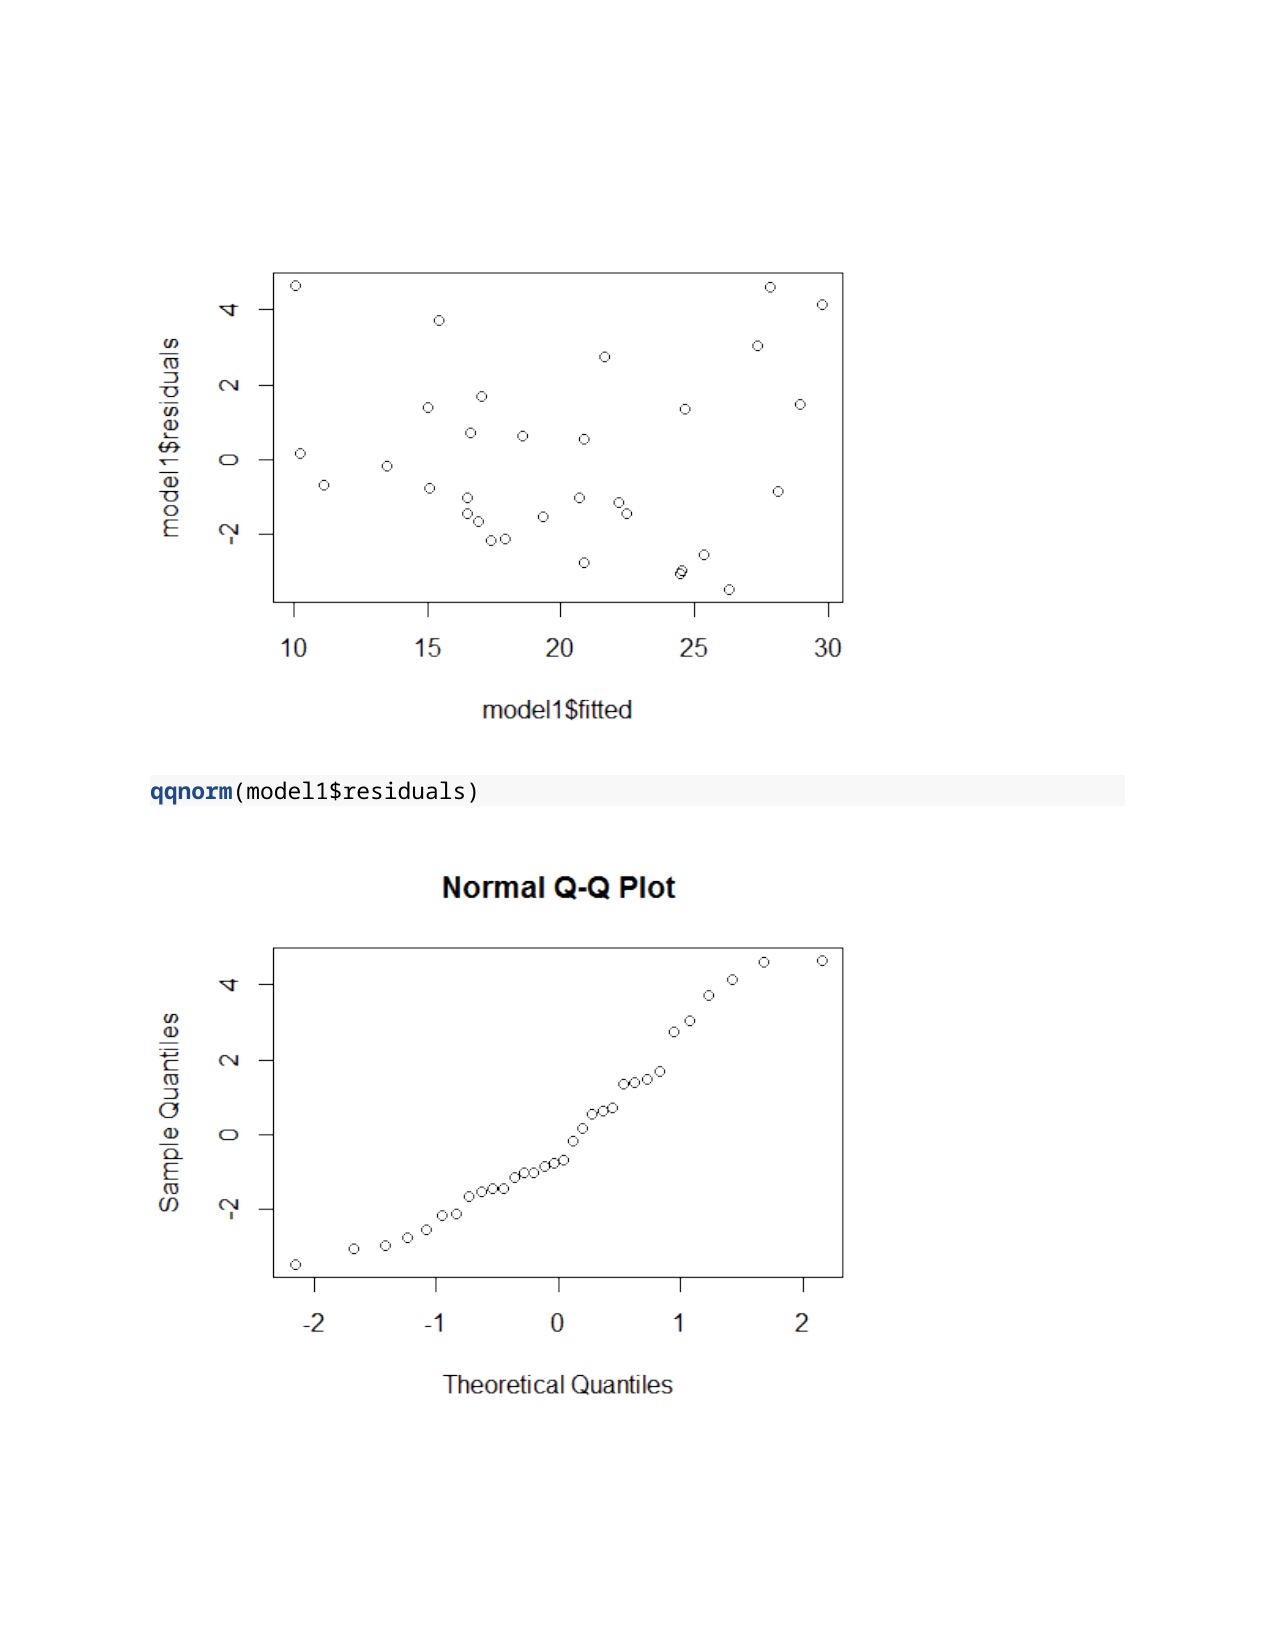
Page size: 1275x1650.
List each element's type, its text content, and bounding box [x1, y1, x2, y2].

picture [150, 825, 907, 1432]
picture [150, 150, 907, 757]
text qqnorm(model1$residuals) [150, 775, 1125, 806]
